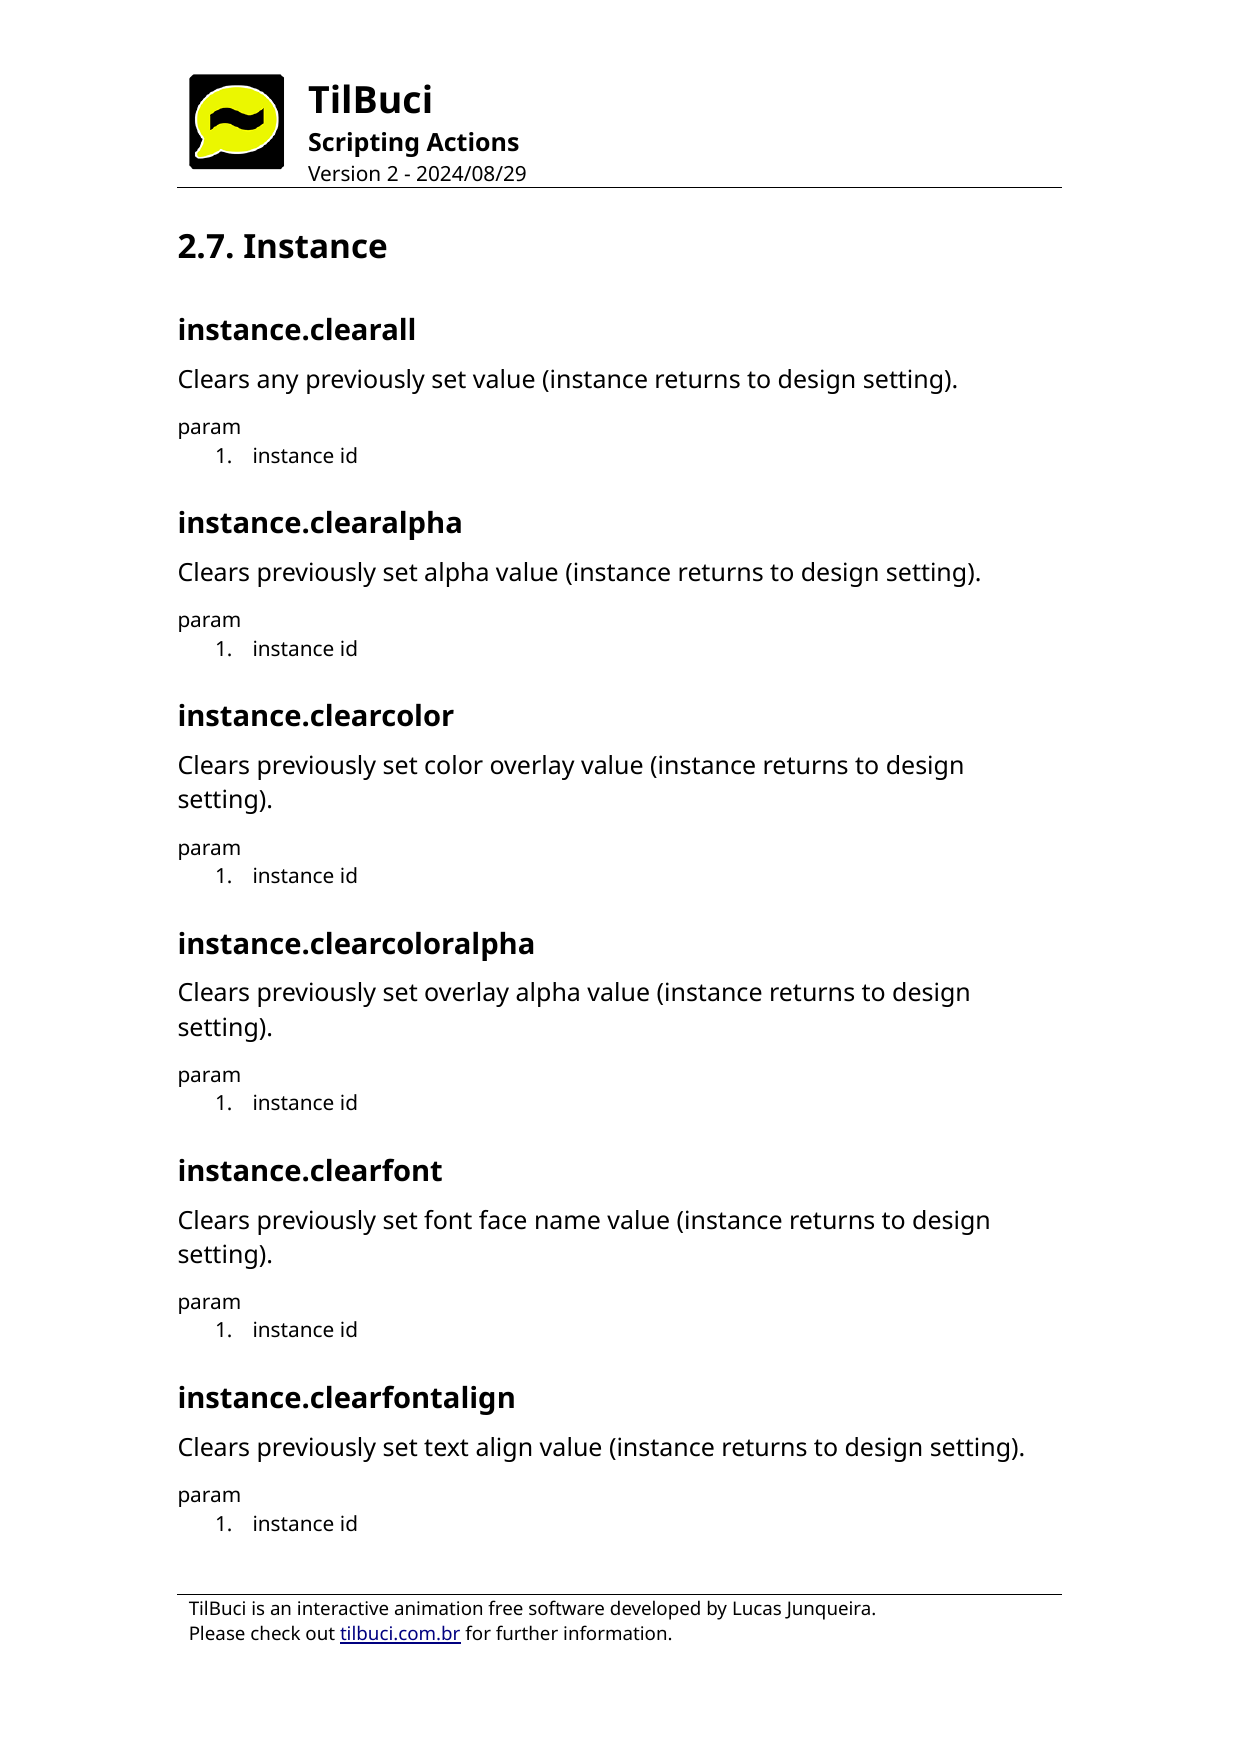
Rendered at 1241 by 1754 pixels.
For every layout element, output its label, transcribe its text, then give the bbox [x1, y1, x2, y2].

text Clears previously set color overlay value (instance returns to design setting). [177, 748, 1063, 816]
subtitle instance.clearcoloralpha [177, 923, 1063, 963]
list instance id [215, 1088, 1063, 1117]
subtitle instance.clearall [177, 309, 1063, 349]
text Clears previously set text align value (instance returns to design setting). [177, 1429, 1063, 1463]
subtitle instance.clearcolor [177, 696, 1063, 735]
list instance id [215, 1509, 1063, 1537]
list instance id [215, 1316, 1063, 1344]
list instance id [215, 441, 1063, 469]
list param [177, 412, 1063, 441]
list param [177, 606, 1063, 634]
list instance id [215, 861, 1063, 889]
subtitle instance.clearfont [177, 1150, 1063, 1190]
text Clears previously set overlay alpha value (instance returns to design setting). [177, 975, 1063, 1043]
list instance id [215, 634, 1063, 662]
text Clears previously set font face name value (instance returns to design setting). [177, 1202, 1063, 1270]
subtitle instance.clearfontalign [177, 1377, 1063, 1417]
text Clears previously set alpha value (instance returns to design setting). [177, 555, 1063, 589]
list param [177, 1060, 1063, 1088]
subtitle 2.7. Instance [177, 222, 1063, 268]
text Clears any previously set value (instance returns to design setting). [177, 362, 1063, 396]
list param [177, 833, 1063, 861]
list param [177, 1287, 1063, 1316]
subtitle instance.clearalpha [177, 503, 1063, 542]
list param [177, 1480, 1063, 1509]
